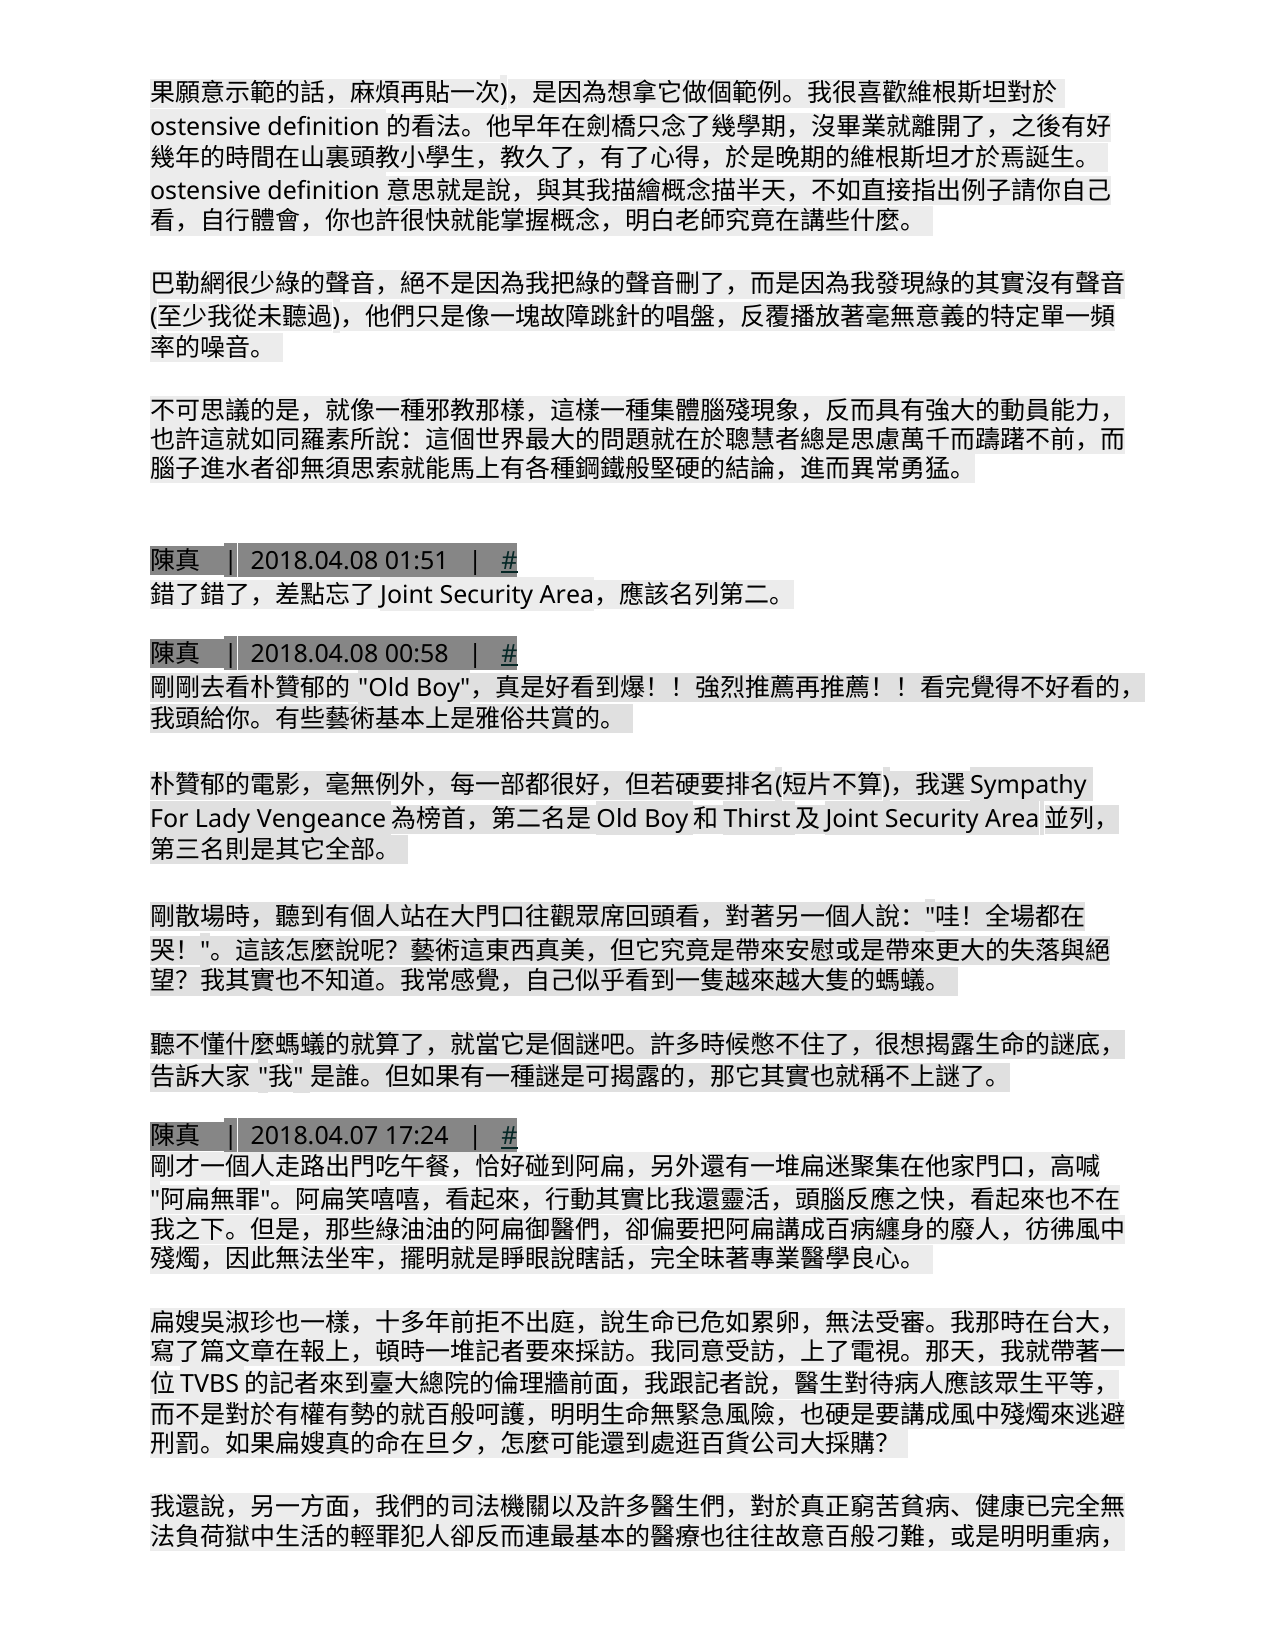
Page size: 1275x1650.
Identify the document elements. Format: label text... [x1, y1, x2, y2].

text 果願意示範的話，麻煩再貼一次)，是因為想拿它做個範例。我很喜歡維根斯坦對於 ostensive definition 的看法。他早年在劍橋只念了幾學期，沒畢業就離開了，之後有好幾年的時間在山裏頭教小學生，教久了，有了心得，於是晚期的維根斯坦才於焉誕生。 ostensive definition 意思就是說，與其我描繪概念描半天，不如直接指出例子請你自己看，自行體會，你也許很快就能掌握概念，明白老師究竟在講些什麼。 巴勒網很少綠的聲音，絕不是因為我把綠的聲音刪了，而是因為我發現綠的其實沒有聲音 (至少我從未聽過)，他們只是像一塊故障跳針的唱盤，反覆播放著毫無意義的特定單一頻率的噪音。 不可思議的是，就像一種邪教那樣，這樣一種集體腦殘現象，反而具有強大的動員能力，也許這就如同羅素所說：這個世界最大的問題就在於聰慧者總是思慮萬千而躊躇不前，而腦子進水者卻無須思索就能馬上有各種鋼鐵般堅硬的結論，進而異常勇猛。 [150, 75, 1125, 483]
text 剛才一個人走路出門吃午餐，恰好碰到阿扁，另外還有一堆扁迷聚集在他家門口，高喊 "阿扁無罪"。阿扁笑嘻嘻，看起來，行動其實比我還靈活，頭腦反應之快，看起來也不在我之下。但是，那些綠油油的阿扁御醫們，卻偏要把阿扁講成百病纏身的廢人，彷彿風中殘燭，因此無法坐牢，擺明就是睜眼說瞎話，完全昧著專業醫學良心。 扁嫂吳淑珍也一樣，十多年前拒不出庭，說生命已危如累卵，無法受審。我那時在台大，寫了篇文章在報上，頓時一堆記者要來採訪。我同意受訪，上了電視。那天，我就帶著一位TVBS的記者來到臺大總院的倫理牆前面，我跟記者說，醫生對待病人應該眾生平等，而不是對於有權有勢的就百般呵護，明明生命無緊急風險，也硬是要講成風中殘燭來逃避刑罰。如果扁嫂真的命在旦夕，怎麼可能還到處逛百貨公司大採購？ 我還說，另一方面，我們的司法機關以及許多醫生們，對於真正窮苦貧病、健康已完全無法負荷獄中生活的輕罪犯人卻反而連最基本的醫療也往往故意百般刁難，或是明明重病，卻不願給予開立診斷書證明，或是許多時候，明明微不足道的小案子，因為當事人是精神病人或失智或智能不足或貧苦家庭，司法檢調系統就趁機做業蹟，小案故意栽贓或擴大解釋或屈打成招，辦成大案，以增加自己的辦案績效等等。 我的這樣一些文章和受訪影片電視播出後，台大院方以及我個人立即接到無數的電話與信件謾罵攻擊，使得院方不堪其擾，而我更是痛苦萬分。這就是台灣的所謂民主。 講到 "黨說了算"，南部人很顯然就是一個典型，你看，台南二十幾年來被綠營執政得像是給人住的地方嗎？完全就像個無政府狀態，亂七八糟到極點！但是，不管施政多恐怖，綠營支持者一概會給綠色首長們打滿分。現在這位所謂行政院長賴啥小，就是因為這樣，永遠高居所謂民意滿意度榜首。其實他就算殺人放火，台南人也保證還是會給他打滿分！為什麼？因為綠的說了算。 綠營支持者幫派忠誠度非常高，你就算餵屎給他吃，只要是綠的屎，他也會說好香好好吃哦，會打一百分！ 剛剛阿扁在他家門口聚眾談話、造勢，因為我當時看到路邊有一隻餓成皮包骨的小狗，我馬上跑去附近商家買了一包雞肉想餵牠，因為手裏拿著一堆食物，所以來不及拍照，不過還是單手隨便拍了幾張，錄了兩段影片，給阿扁做個留影紀念。 三、四十年前，也就是美麗島事件剛發生後的80年代初期，我很仰慕阿扁，他每次選舉，我就跟著他到處跑,幫忙募款，幫他辦活動，聲援他的蓬萊島冤獄。1986年，在台北龍山寺反戒嚴的抗爭現場，阿扁把他把家裏的地址和電話寫在一張名片上交給我，說有空來玩。我至今還收藏著這張卡片，只是沒想到人事已非，不知道是他變了還是我變了，還是我們彼此之間根本誰也沒變，只是在權力與時間面前露出本性而已。 [150, 1152, 1125, 1551]
text 陳真 | 2018.04.08 01:51 | # [150, 543, 1125, 577]
text 錯了錯了，差點忘了Joint Security Area，應該名列第二。 [150, 577, 1125, 611]
text 剛剛去看朴贊郁的 "Old Boy"，真是好看到爆！！強烈推薦再推薦！！看完覺得不好看的，我頭給你。有些藝術基本上是雅俗共賞的。 朴贊郁的電影，毫無例外，每一部都很好，但若硬要排名(短片不算)，我選Sympathy For Lady Vengeance為榜首，第二名是Old Boy和Thirst及Joint Security Area並列，第三名則是其它全部。 剛散場時，聽到有個人站在大門口往觀眾席回頭看，對著另一個人說："哇！全場都在哭！"。這該怎麼說呢？藝術這東西真美，但它究竟是帶來安慰或是帶來更大的失落與絕望？我其實也不知道。我常感覺，自己似乎看到一隻越來越大隻的螞蟻。 聽不懂什麼螞蟻的就算了，就當它是個謎吧。許多時候憋不住了，很想揭露生命的謎底，告訴大家 "我" 是誰。但如果有一種謎是可揭露的，那它其實也就稱不上謎了。 [150, 670, 1125, 1093]
text 陳真 | 2018.04.08 00:58 | # [150, 636, 1125, 670]
text 陳真 | 2018.04.07 17:24 | # [150, 1118, 1125, 1152]
